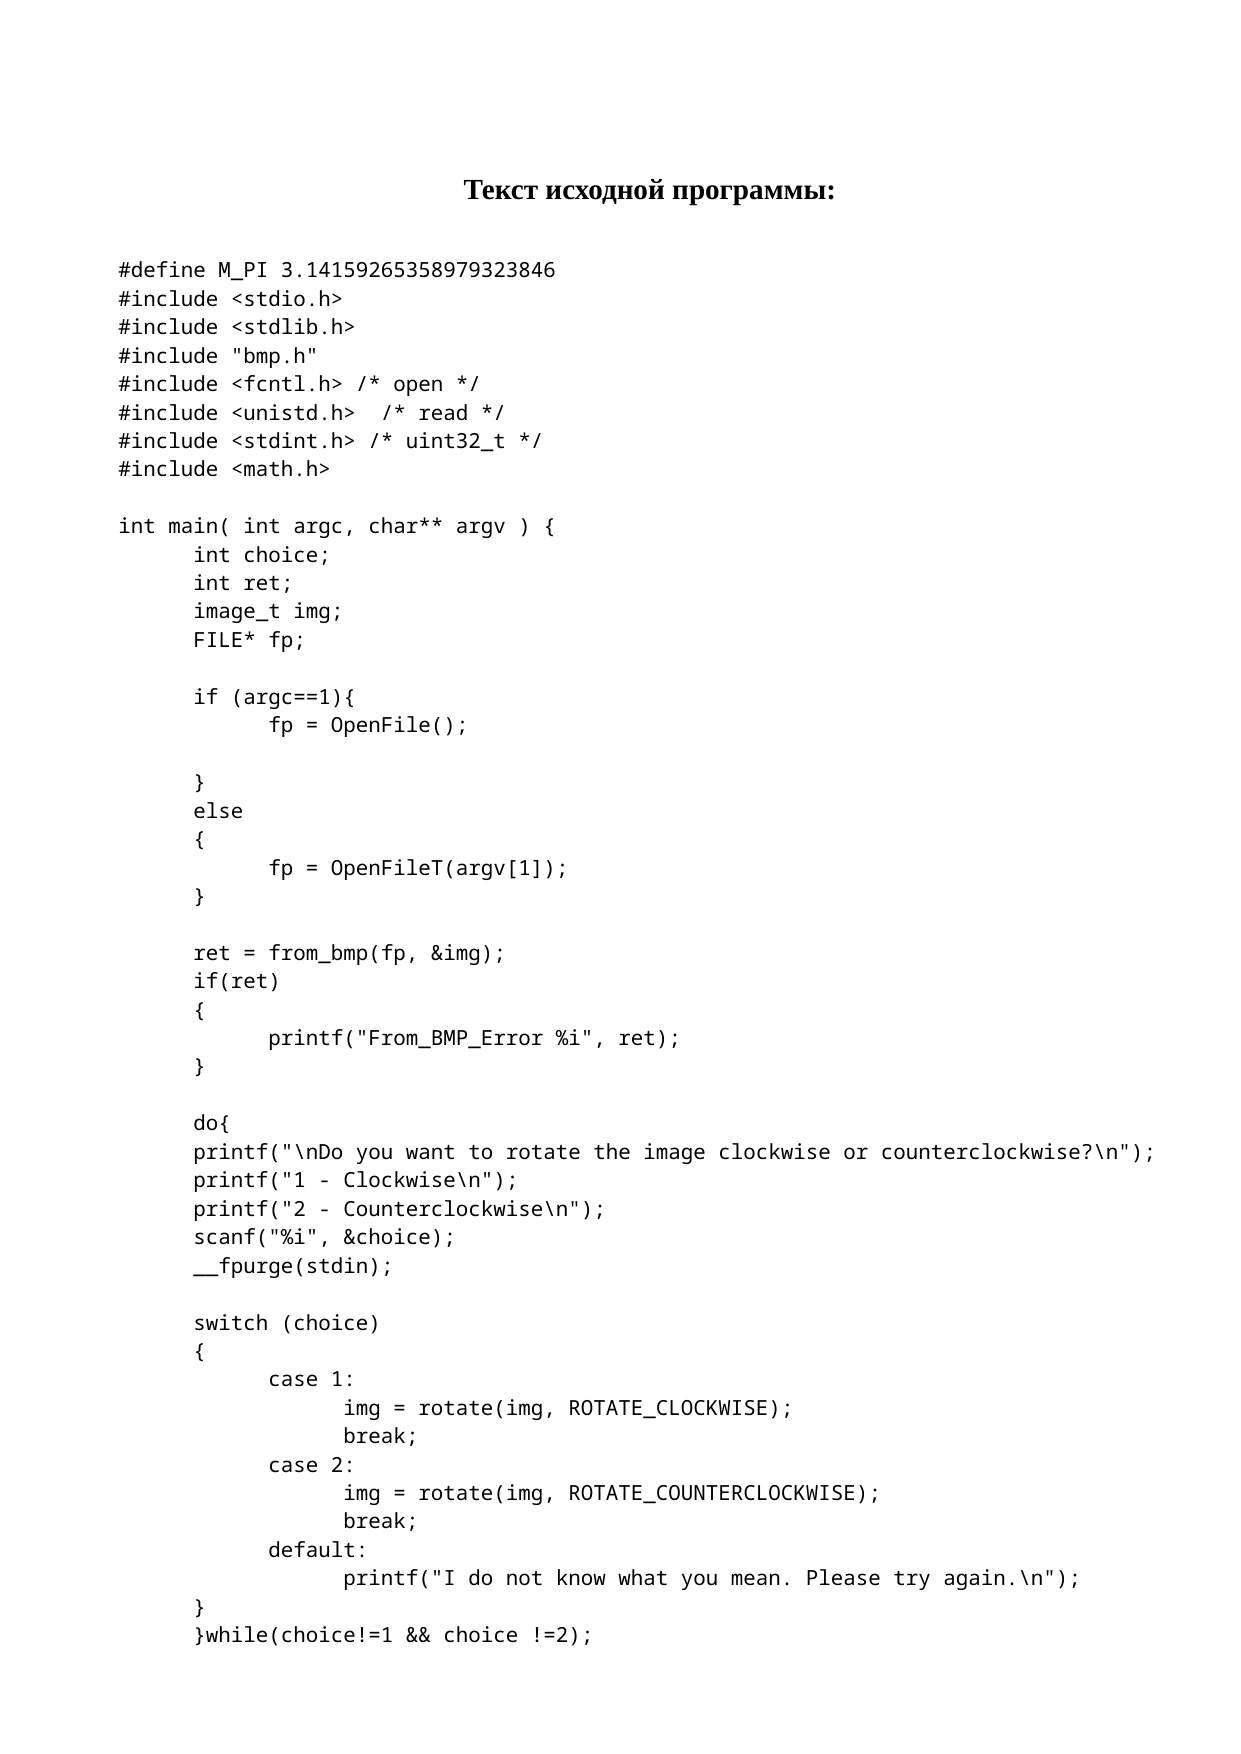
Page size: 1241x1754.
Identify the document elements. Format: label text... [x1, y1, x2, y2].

text break; [118, 1421, 1181, 1450]
text do{ [118, 1108, 1181, 1137]
text printf("2 - Сounterclockwise\n"); [118, 1194, 1181, 1222]
text #include <unistd.h> /* read */ [118, 398, 1181, 426]
text switch (choice) [118, 1308, 1181, 1336]
text Текст исходной программы: [118, 172, 1181, 206]
text case 2: [118, 1450, 1181, 1478]
text img = rotate(img, ROTATE_CLOCKWISE); [118, 1393, 1181, 1421]
text int choice; [118, 540, 1181, 568]
text int main( int argc, char** argv ) { [118, 511, 1181, 540]
text fp = OpenFileT(argv[1]); [118, 853, 1181, 881]
text { [118, 1336, 1181, 1364]
text #include <fcntl.h> /* open */ [118, 369, 1181, 398]
text default: [118, 1535, 1181, 1563]
text #include <stdio.h> [118, 284, 1181, 312]
text { [118, 995, 1181, 1023]
text #include "bmp.h" [118, 341, 1181, 369]
text ret = from_bmp(fp, &img); [118, 938, 1181, 966]
text if(ret) [118, 966, 1181, 995]
text FILE* fp; [118, 625, 1181, 653]
text break; [118, 1507, 1181, 1535]
text } [118, 1592, 1181, 1620]
text if (argc==1){ [118, 682, 1181, 710]
text }while(choice!=1 && choice !=2); [118, 1620, 1181, 1649]
text #include <stdint.h> /* uint32_t */ [118, 426, 1181, 454]
text else [118, 796, 1181, 824]
text { [118, 824, 1181, 853]
text } [118, 881, 1181, 909]
text #include <math.h> [118, 454, 1181, 483]
text } [118, 767, 1181, 796]
text #include <stdlib.h> [118, 312, 1181, 341]
text fp = OpenFile(); [118, 710, 1181, 739]
text printf("1 - Сlockwise\n"); [118, 1165, 1181, 1194]
text image_t img; [118, 597, 1181, 625]
text int ret; [118, 568, 1181, 597]
text } [118, 1052, 1181, 1080]
text printf("\nDo you want to rotate the image clockwise or counterclockwise?\n"); [118, 1137, 1181, 1165]
text scanf("%i", &choice); [118, 1222, 1181, 1251]
text #define M_PI 3.14159265358979323846 [118, 255, 1181, 284]
text case 1: [118, 1364, 1181, 1393]
text printf("I do not know what you mean. Please try again.\n"); [118, 1563, 1181, 1592]
text printf("From_BMP_Error %i", ret); [118, 1023, 1181, 1052]
text img = rotate(img, ROTATE_COUNTERCLOCKWISE); [118, 1478, 1181, 1507]
text __fpurge(stdin); [118, 1251, 1181, 1279]
